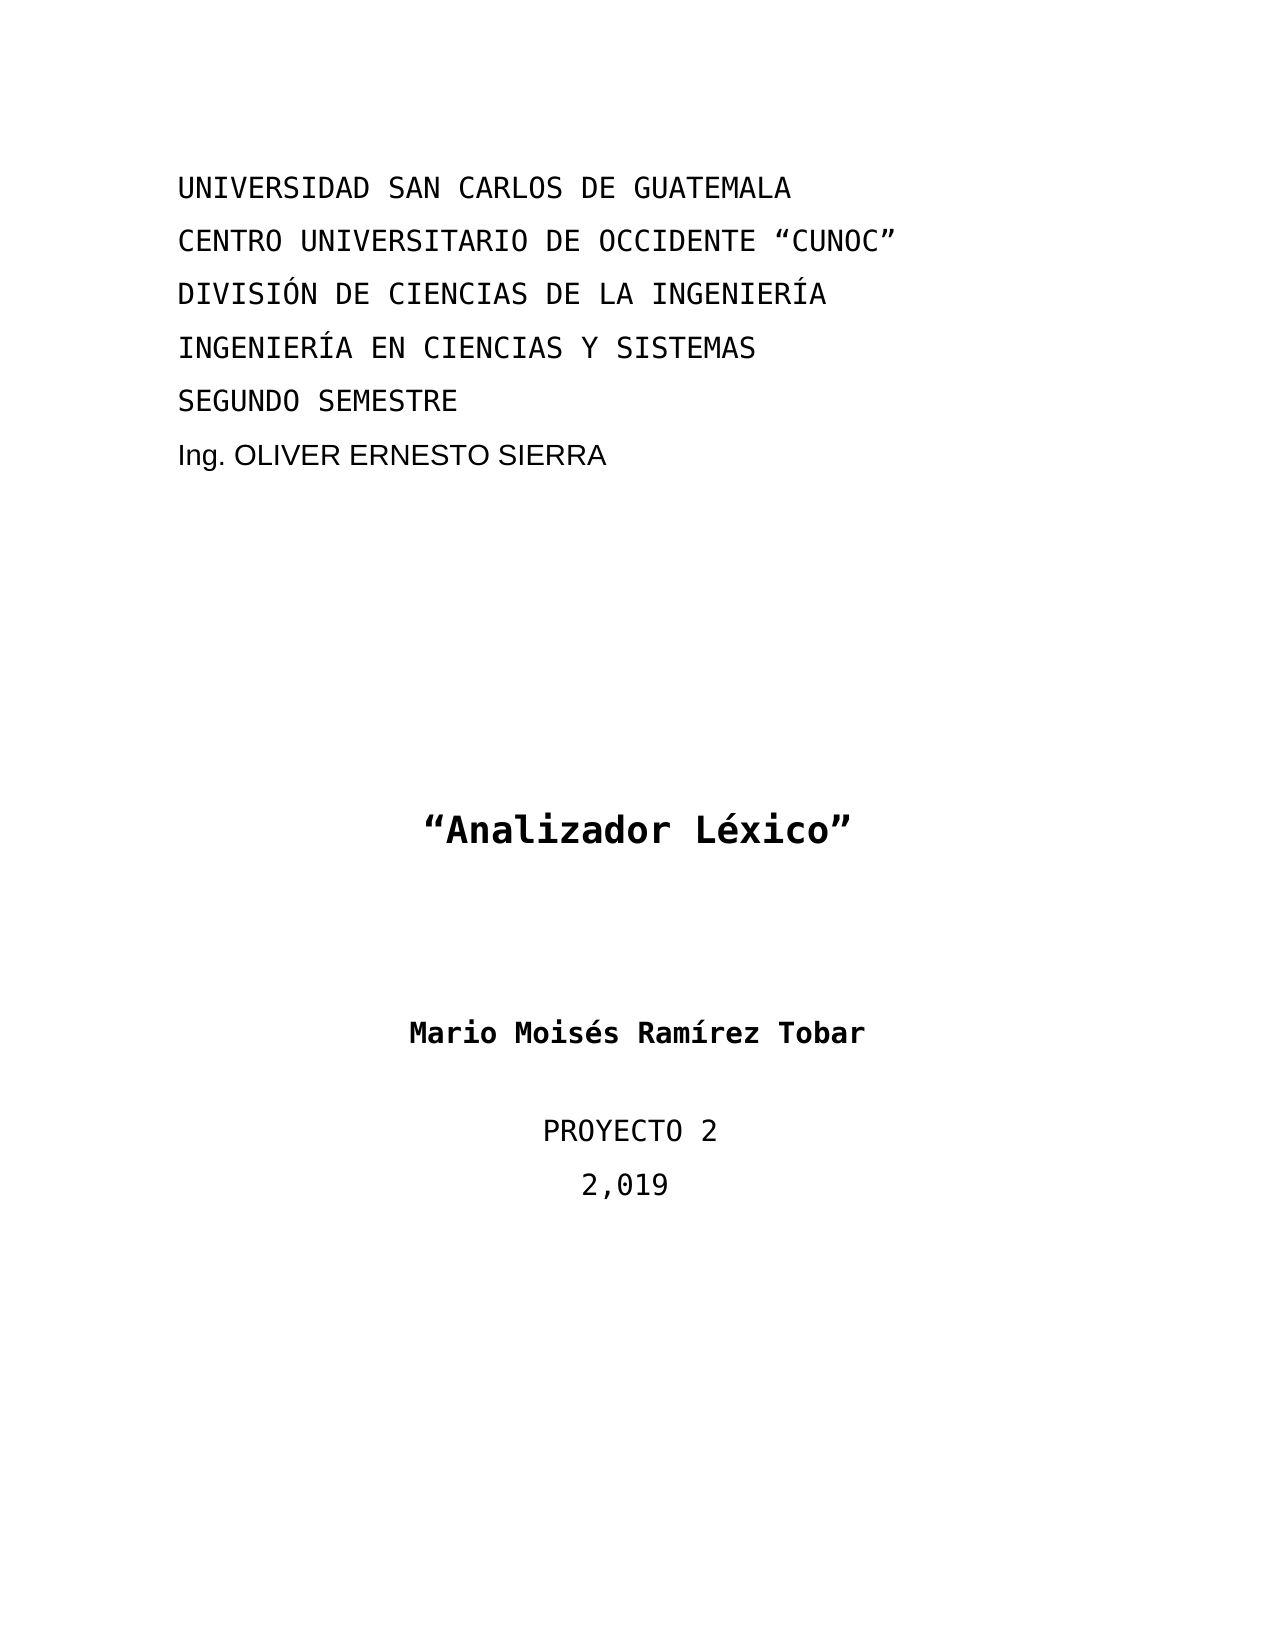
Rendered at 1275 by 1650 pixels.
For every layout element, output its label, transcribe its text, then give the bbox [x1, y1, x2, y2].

text SEGUNDO SEMESTRE [177, 384, 1098, 418]
text “Analizador Léxico” [177, 809, 1098, 853]
text Ing. OLIVER ERNESTO SIERRA [177, 438, 1098, 471]
text CENTRO UNIVERSITARIO DE OCCIDENTE “CUNOC” [177, 224, 1098, 258]
text Mario Moisés Ramírez Tobar [177, 1016, 1098, 1050]
text UNIVERSIDAD SAN CARLOS DE GUATEMALA [177, 171, 1098, 205]
text PROYECTO 2 [177, 1115, 1098, 1149]
text 2,019 [177, 1168, 1098, 1202]
text DIVISIÓN DE CIENCIAS DE LA INGENIERÍA [177, 278, 1098, 312]
text INGENIERÍA EN CIENCIAS Y SISTEMAS [177, 331, 1098, 365]
